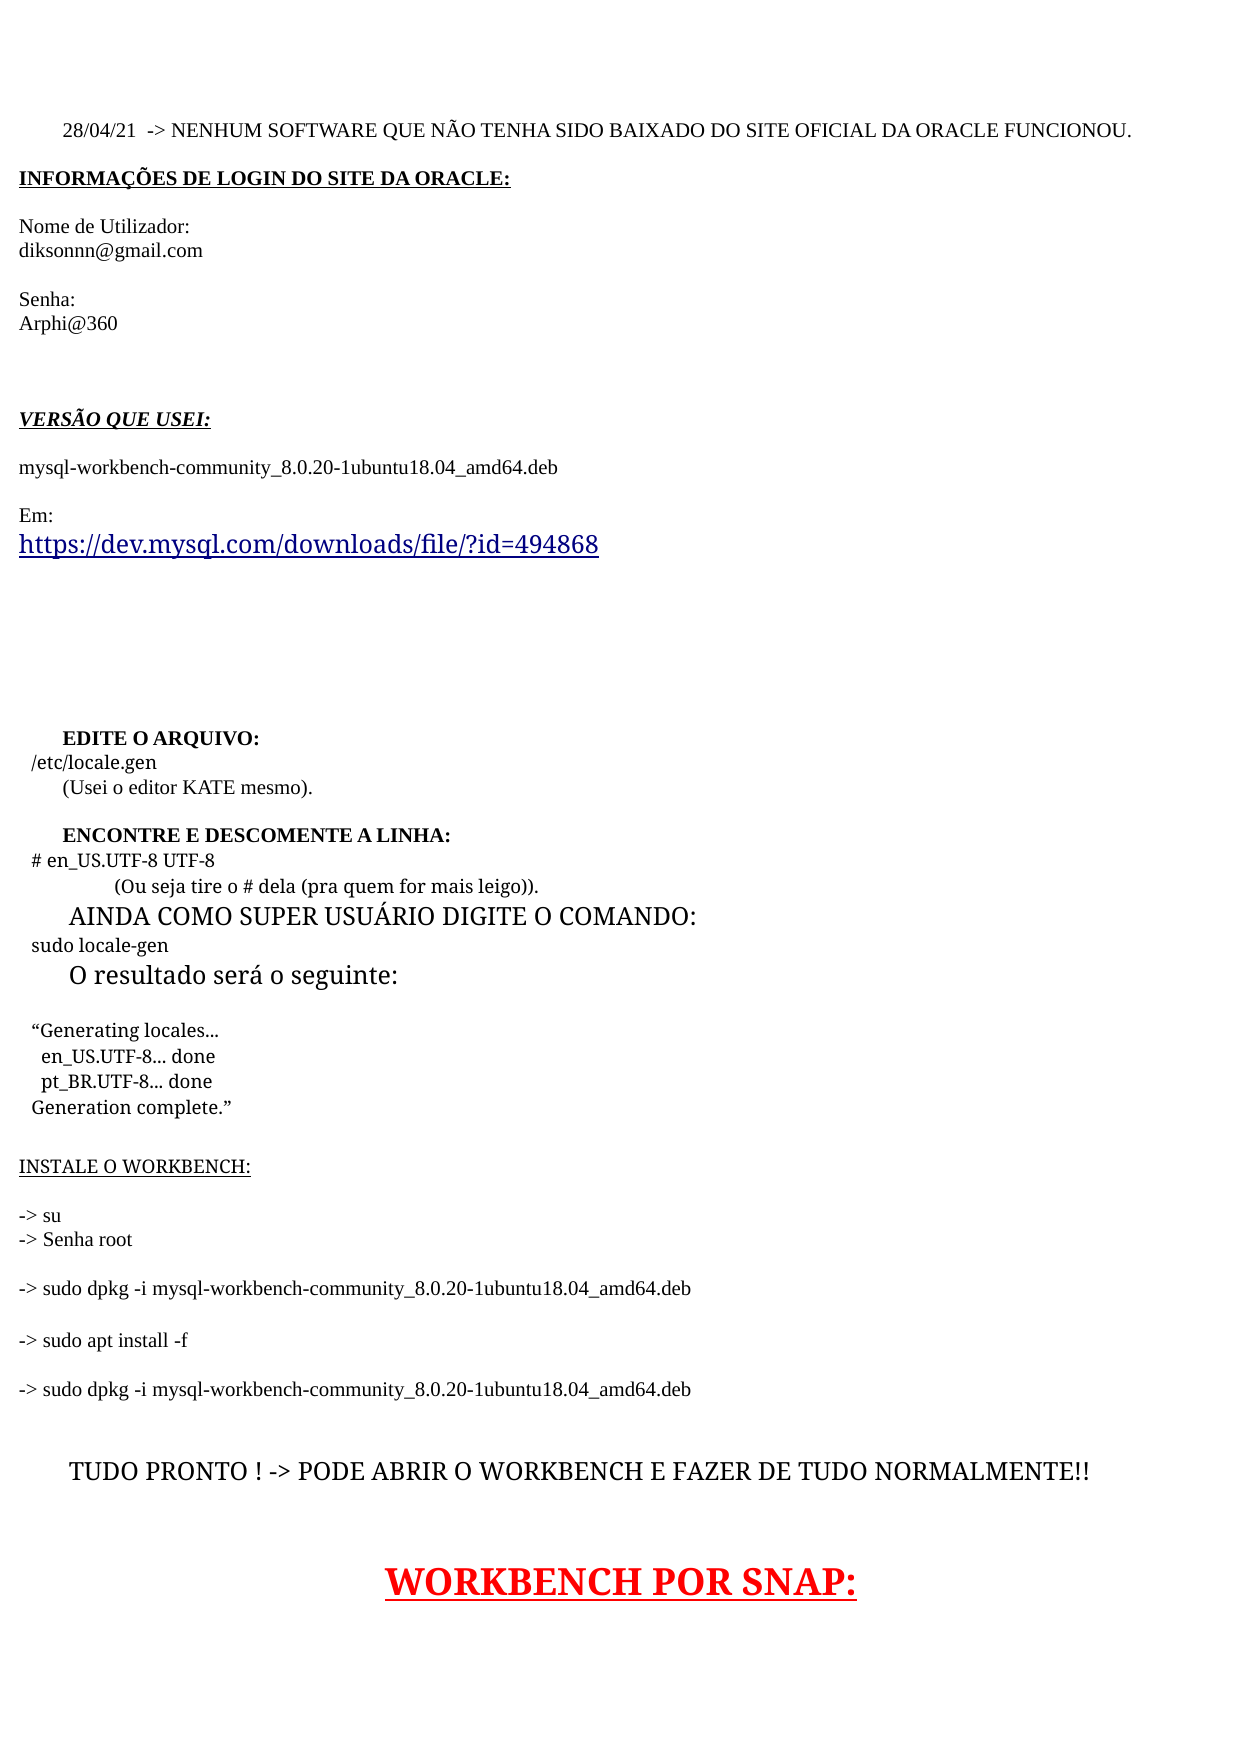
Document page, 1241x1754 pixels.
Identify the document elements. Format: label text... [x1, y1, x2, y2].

text AINDA COMO SUPER USUÁRIO DIGITE O COMANDO: [31, 898, 1223, 932]
text mysql-workbench-community_8.0.20-1ubuntu18.04_amd64.deb [19, 455, 1223, 479]
text Em: https://dev.mysql.com/downloads/file/?id=494868 [19, 503, 1223, 561]
text -> Senha root [19, 1227, 1223, 1251]
text “Generating locales... [31, 1018, 1223, 1043]
text EDITE O ARQUIVO: [19, 726, 1223, 750]
text /etc/locale.gen [31, 750, 1223, 775]
text Generation complete.” [31, 1094, 1223, 1120]
text 28/04/21 -> NENHUM SOFTWARE QUE NÃO TENHA SIDO BAIXADO DO SITE OFICIAL DA ORACLE FUNCIONOU. [19, 118, 1223, 142]
text en_US.UTF-8... done [31, 1043, 1223, 1069]
text -> sudo apt install -f [19, 1328, 1223, 1352]
text TUDO PRONTO ! -> PODE ABRIR O WORKBENCH E FAZER DE TUDO NORMALMENTE!! [31, 1453, 1223, 1487]
text diksonnn@gmail.com [19, 238, 1223, 262]
text pt_BR.UTF-8... done [31, 1069, 1223, 1094]
text INSTALE O WORKBENCH: [19, 1154, 1223, 1179]
text VERSÃO QUE USEI: [19, 407, 1223, 431]
text INFORMAÇÕES DE LOGIN DO SITE DA ORACLE: [19, 166, 1223, 190]
text -> sudo dpkg -i mysql-workbench-community_8.0.20-1ubuntu18.04_amd64.deb [19, 1276, 1223, 1328]
text Arphi@360 [19, 311, 1223, 335]
text -> su [19, 1203, 1223, 1227]
text (Usei o editor KATE mesmo). [19, 775, 1223, 799]
text WORKBENCH POR SNAP: [19, 1556, 1223, 1607]
text ENCONTRE E DESCOMENTE A LINHA: [19, 823, 1223, 847]
text Nome de Utilizador: [19, 214, 1223, 238]
text Senha: [19, 287, 1223, 311]
text O resultado será o seguinte: [31, 958, 1223, 992]
text -> sudo dpkg -i mysql-workbench-community_8.0.20-1ubuntu18.04_amd64.deb [19, 1376, 1223, 1429]
text (Ou seja tire o # dela (pra quem for mais leigo)). [31, 873, 1223, 898]
text # en_US.UTF-8 UTF-8 [31, 847, 1223, 873]
text sudo locale-gen [31, 932, 1223, 958]
